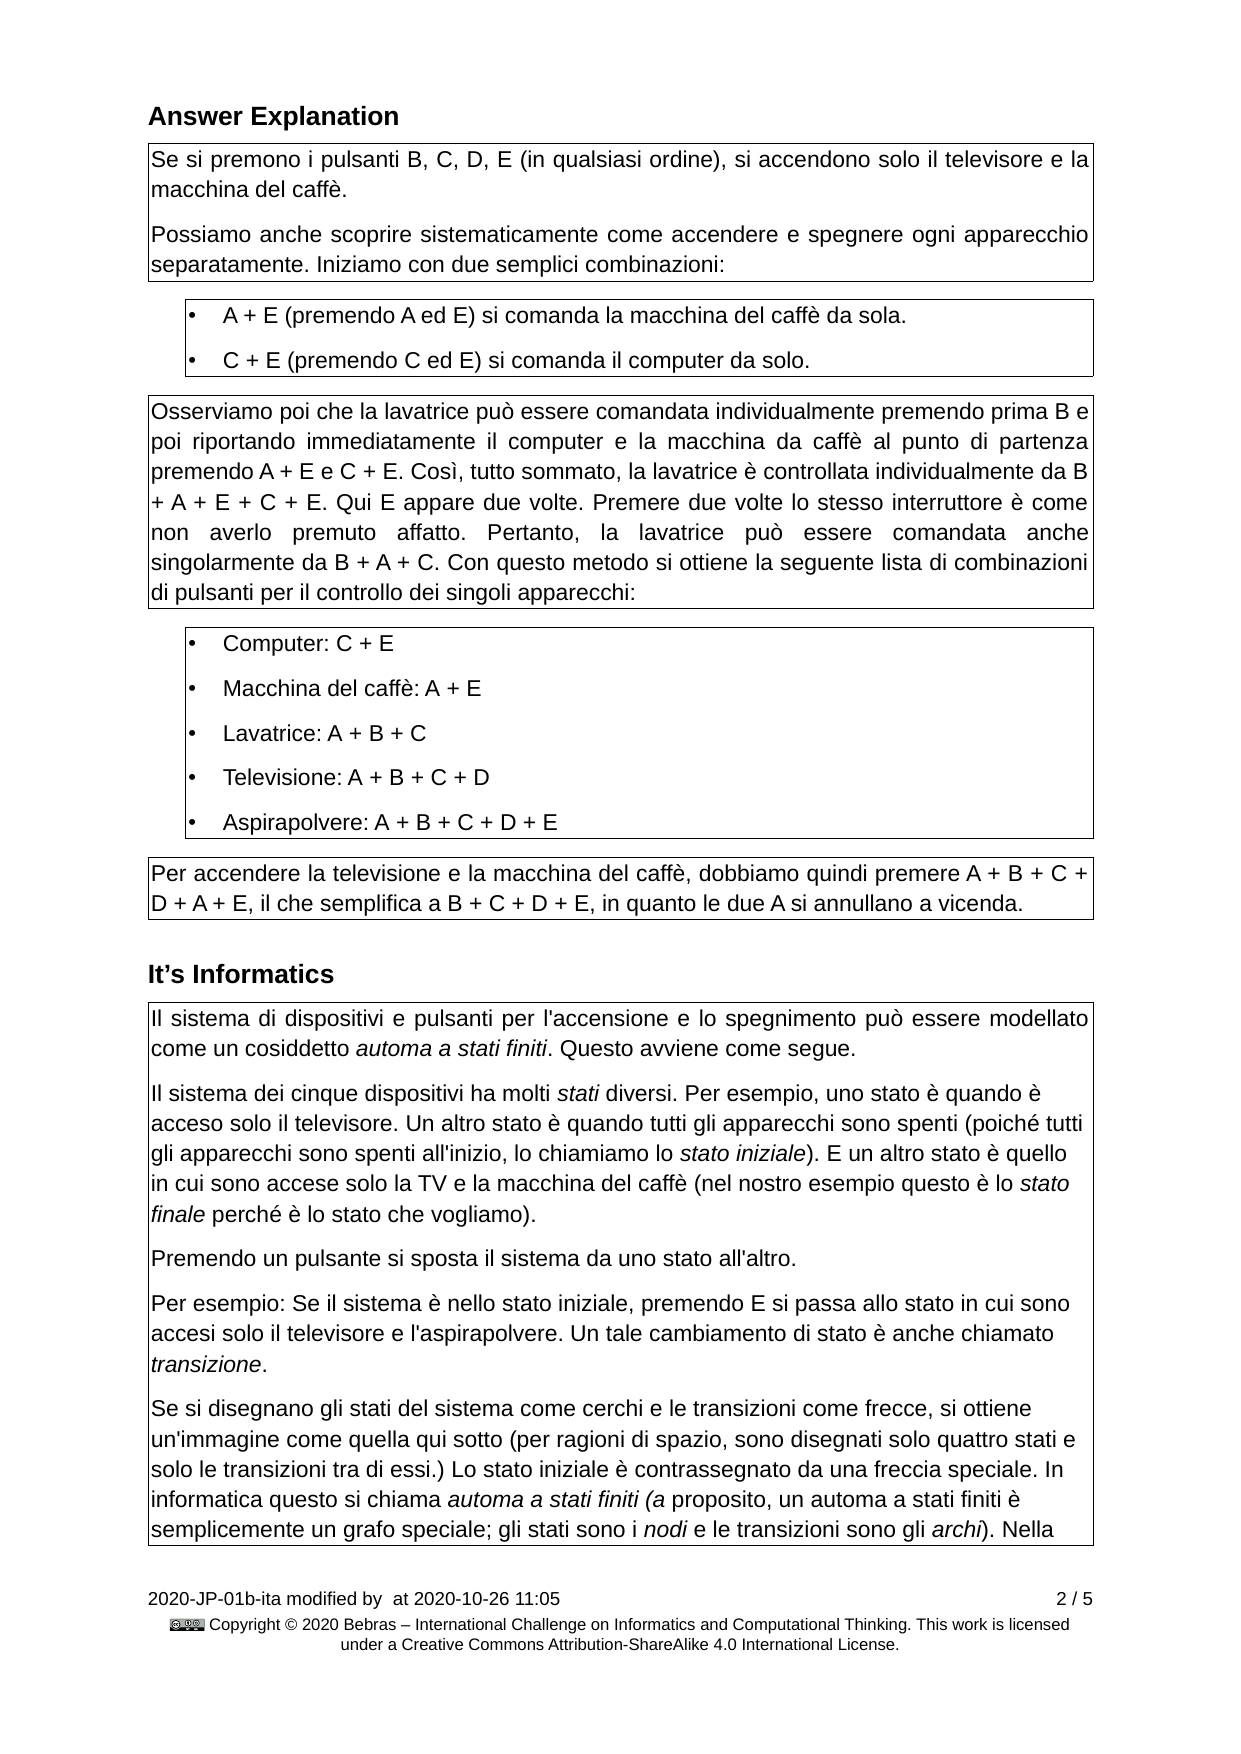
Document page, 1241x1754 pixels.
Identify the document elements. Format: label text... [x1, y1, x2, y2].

text Il sistema dei cinque dispositivi ha molti stati diversi. Per esempio, uno stato è quando è acceso solo il televisore. Un altro stato è quando tutti gli apparecchi sono spenti (poiché tutti gli apparecchi sono spenti all'inizio, lo chiamiamo lo stato iniziale). E un altro stato è quello in cui sono accese solo la TV e la macchina del caffè (nel nostro esempio questo è lo stato finale perché è lo stato che vogliamo). [149, 1077, 1093, 1227]
list Macchina del caffè: A + E [186, 672, 1093, 701]
list Lavatrice: A + B + C [186, 717, 1093, 746]
subtitle It’s Informatics [148, 959, 1093, 989]
text Premendo un pulsante si sposta il sistema da uno stato all'altro. [149, 1242, 1093, 1272]
text Se si disegnano gli stati del sistema come cerchi e le transizioni come frecce, si ottiene un'immagine come quella qui sotto (per ragioni di spazio, sono disegnati solo quattro stati e solo le transizioni tra di essi.) Lo stato iniziale è contrassegnato da una freccia speciale. In informatica questo si chiama automa a stati finiti (a proposito, un automa a stati finiti è semplicemente un grafo speciale; gli stati sono i nodi e le transizioni sono gli archi). Nella [149, 1392, 1093, 1545]
list Televisione: A + B + C + D [186, 761, 1093, 791]
text Per accendere la televisione e la macchina del caffè, dobbiamo quindi premere A + B + C + D + A + E, il che semplifica a B + C + D + E, in quanto le due A si annullano a vicenda. [149, 858, 1093, 919]
text Osserviamo poi che la lavatrice può essere comandata individualmente premendo prima B e poi riportando immediatamente il computer e la macchina da caffè al punto di partenza premendo A + E e C + E. Così, tutto sommato, la lavatrice è controllata individualmente da B + A + E + C + E. Qui E appare due volte. Premere due volte lo stesso interruttore è come non averlo premuto affatto. Pertanto, la lavatrice può essere comandata anche singolarmente da B + A + C. Con questo metodo si ottiene la seguente lista di combinazioni di pulsanti per il controllo dei singoli apparecchi: [149, 396, 1093, 608]
text Per esempio: Se il sistema è nello stato iniziale, premendo E si passa allo stato in cui sono accesi solo il televisore e l'aspirapolvere. Un tale cambiamento di stato è anche chiamato transizione. [149, 1287, 1093, 1377]
text Se si premono i pulsanti B, C, D, E (in qualsiasi ordine), si accendono solo il televisore e la macchina del caffè. [149, 144, 1093, 203]
subtitle Answer Explanation [148, 100, 1093, 131]
text Il sistema di dispositivi e pulsanti per l'accensione e lo spegnimento può essere modellato come un cosiddetto automa a stati finiti. Questo avviene come segue. [149, 1003, 1093, 1061]
text Possiamo anche scoprire sistematicamente come accendere e spegnere ogni apparecchio separatamente. Iniziamo con due semplici combinazioni: [149, 218, 1093, 281]
list Computer: C + E [186, 628, 1093, 656]
list C + E (premendo C ed E) si comanda il computer da solo. [186, 344, 1093, 376]
list Aspirapolvere: A + B + C + D + E [186, 806, 1093, 838]
list A + E (premendo A ed E) si comanda la macchina del caffè da sola. [186, 300, 1093, 329]
